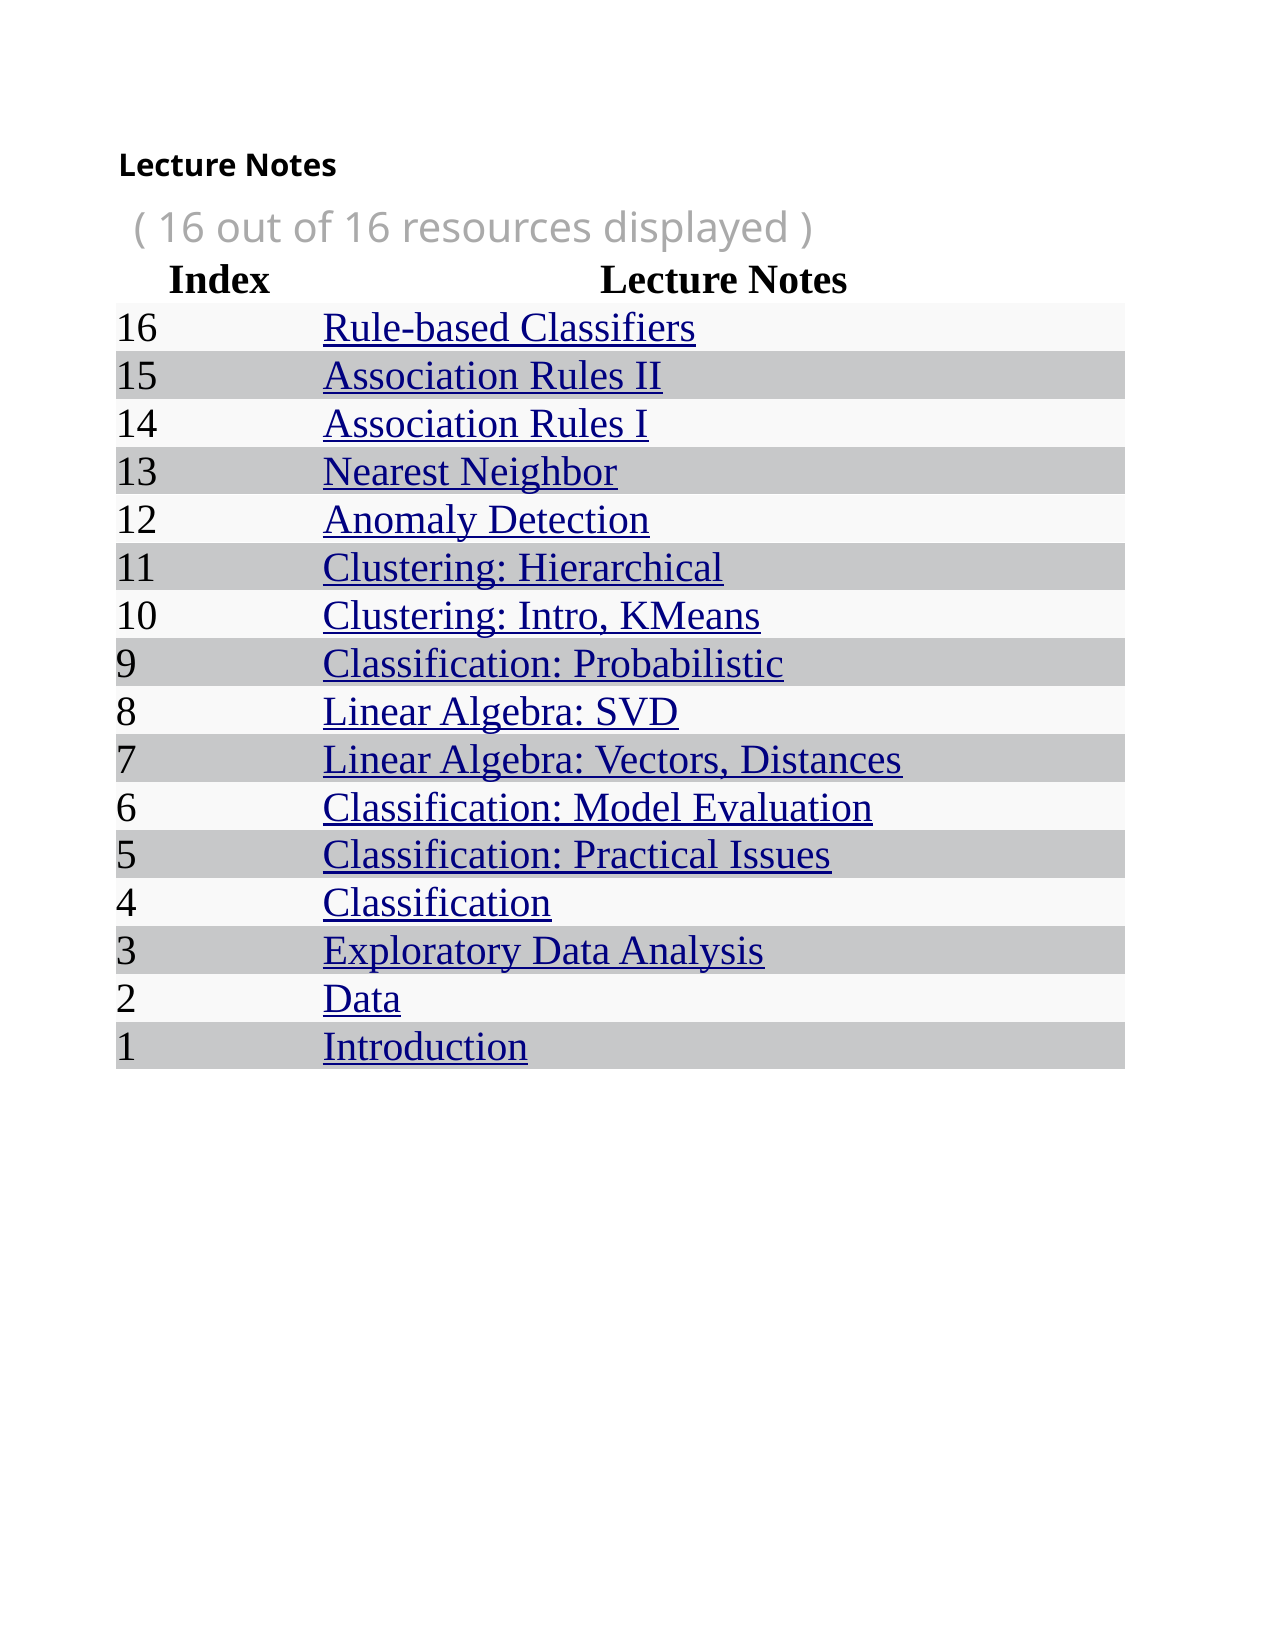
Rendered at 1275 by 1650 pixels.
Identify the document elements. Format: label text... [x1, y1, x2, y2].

table_cell 10 [116, 590, 322, 638]
table_cell Clustering: Intro, KMeans [322, 590, 1125, 638]
table_cell 2 [116, 974, 322, 1022]
table_header Lecture Notes [322, 255, 1125, 303]
table_cell Linear Algebra: Vectors, Distances [322, 734, 1125, 782]
table_cell 7 [116, 734, 322, 782]
table_cell Classification: Model Evaluation [322, 782, 1125, 830]
table_cell Linear Algebra: SVD [322, 686, 1125, 734]
table_cell Classification: Probabilistic [322, 638, 1125, 686]
table_cell Exploratory Data Analysis [322, 926, 1125, 974]
table_cell 13 [116, 447, 322, 494]
table_cell Clustering: Hierarchical [322, 543, 1125, 590]
table_cell Association Rules I [322, 399, 1125, 447]
subtitle Lecture Notes [118, 143, 1157, 186]
table_cell 6 [116, 782, 322, 830]
table_cell Association Rules II [322, 351, 1125, 399]
table_header Index [116, 255, 322, 303]
table_cell 12 [116, 495, 322, 542]
table_cell Anomaly Detection [322, 495, 1125, 542]
text ( 16 out of 16 resources displayed ) [134, 198, 1157, 255]
table_cell Nearest Neighbor [322, 447, 1125, 494]
table_cell Classification: Practical Issues [322, 830, 1125, 878]
table_cell 14 [116, 399, 322, 447]
table_cell 15 [116, 351, 322, 399]
table_cell Classification [322, 878, 1125, 926]
table_cell 3 [116, 926, 322, 974]
table_cell 16 [116, 303, 322, 351]
table_cell Introduction [322, 1022, 1125, 1069]
table_cell Data [322, 974, 1125, 1022]
table_cell Rule-based Classifiers [322, 303, 1125, 351]
table_cell 4 [116, 878, 322, 926]
table_cell 8 [116, 686, 322, 734]
table_cell 1 [116, 1022, 322, 1069]
table_cell 9 [116, 638, 322, 686]
table_cell 5 [116, 830, 322, 878]
table_cell 11 [116, 543, 322, 590]
